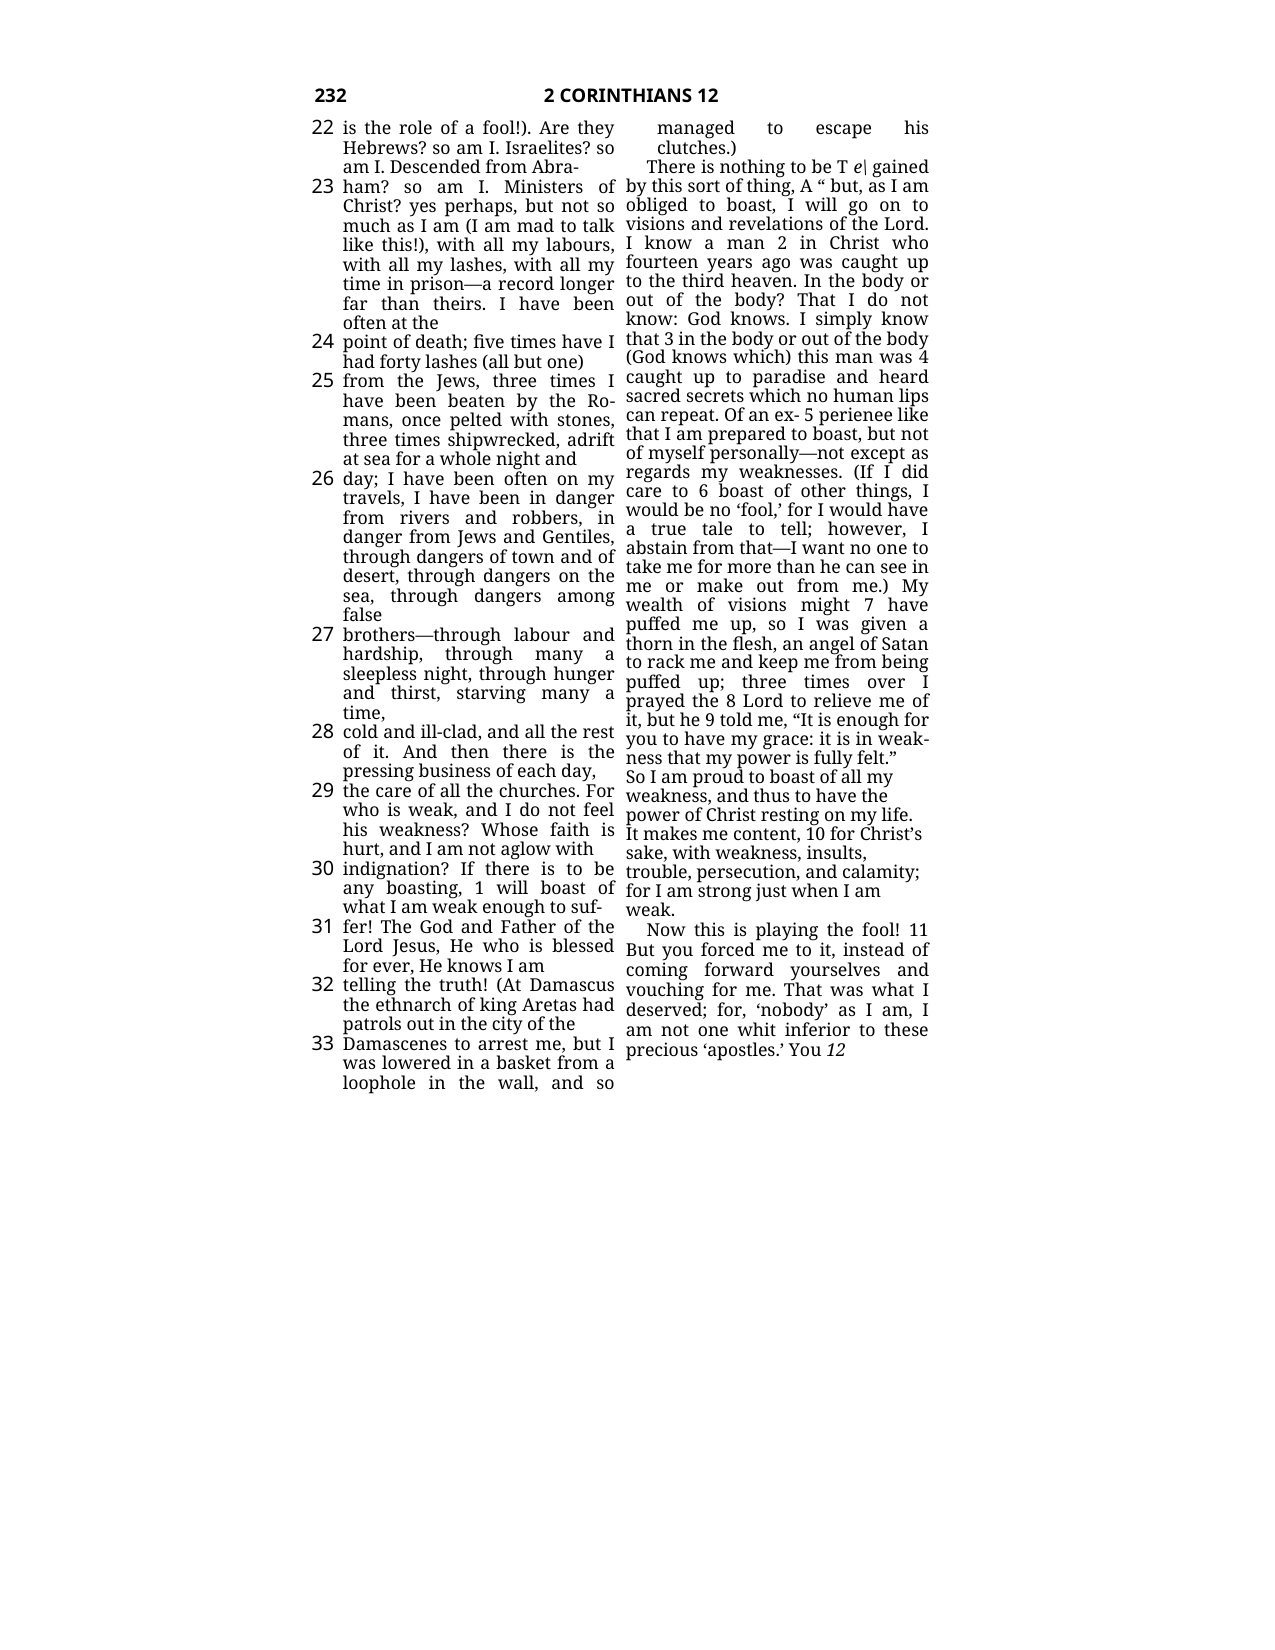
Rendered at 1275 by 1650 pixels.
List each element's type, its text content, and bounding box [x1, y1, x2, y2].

text There is nothing to be T e\ gained by this sort of thing, A “ but, as I am obliged to boast, I will go on to visions and revela­tions of the Lord. I know a man 2 in Christ who fourteen years ago was caught up to the third heaven. In the body or out of the body? That I do not know: God knows. I simply know that 3 in the body or out of the body (God knows which) this man was 4 caught up to paradise and heard sacred secrets which no human lips can repeat. Of an ex- 5 perienee like that I am prepared to boast, but not of myself per­sonally—not except as regards my weaknesses. (If I did care to 6 boast of other things, I would be no ‘fool,’ for I would have a true tale to tell; however, I abstain from that—I want no one to take me for more than he can see in me or make out from me.) My wealth of visions might 7 have puffed me up, so I was given a thorn in the flesh, an angel of Satan to rack me and keep me from being puffed up; three times over I prayed the 8 Lord to relieve me of it, but he 9 told me, “It is enough for you to have my grace: it is in weak­ness that my power is fully felt.” [626, 158, 929, 768]
list day; I have been often on my travels, I have been in danger from rivers and robbers, in danger from Jews and Gentiles, through dangers of town and of desert, through dangers on the sea, through dangers among false [311, 470, 615, 626]
list indignation? If there is to be any boasting, 1 will boast of what I am weak enough to suf- [311, 859, 615, 918]
list brothers—through labour and hardship, through many a sleep­less night, through hunger and thirst, starving many a time, [311, 626, 615, 723]
list is the role of a fool!). Are they Hebrews? so am I. Israelites? so am I. Descended from Abra- [311, 119, 615, 178]
list point of death; five times have I had forty lashes (all but one) [311, 333, 615, 372]
text Now this is playing the fool! 11 But you forced me to it, instead of coming forward yourselves and vouching for me. That was what I deserved; for, ‘nobody’ as I am, I am not one whit inferior to these precious ‘apostles.’ You 12 [626, 921, 929, 1061]
list Damascenes to arrest me, but I was lowered in a basket from a loophole in the wall, and so [311, 1035, 615, 1093]
list the care of all the churches. For who is weak, and I do not feel his weakness? Whose faith is hurt, and I am not aglow with [311, 781, 615, 859]
list managed to escape his clutches.) [626, 119, 929, 158]
list from the Jews, three times I have been beaten by the Ro­mans, once pelted with stones, three times shipwrecked, adrift at sea for a whole night and [311, 372, 615, 470]
list telling the truth! (At Damascus the ethnarch of king Aretas had patrols out in the city of the [311, 976, 615, 1035]
list fer! The God and Father of the Lord Jesus, He who is blessed for ever, He knows I am [311, 918, 615, 976]
list cold and ill-clad, and all the rest of it. And then there is the pressing business of each day, [311, 723, 615, 781]
list ham? so am I. Ministers of Christ? yes perhaps, but not so much as I am (I am mad to talk like this!), with all my labours, with all my lashes, with all my time in prison—a record longer far than theirs. I have been often at the [311, 178, 615, 333]
text So I am proud to boast of all my weakness, and thus to have the power of Christ resting on my life. It makes me content, 10 for Christ’s sake, with weakness, insults, trouble, persecution, and calamity; for I am strong just when I am weak. [626, 768, 929, 921]
